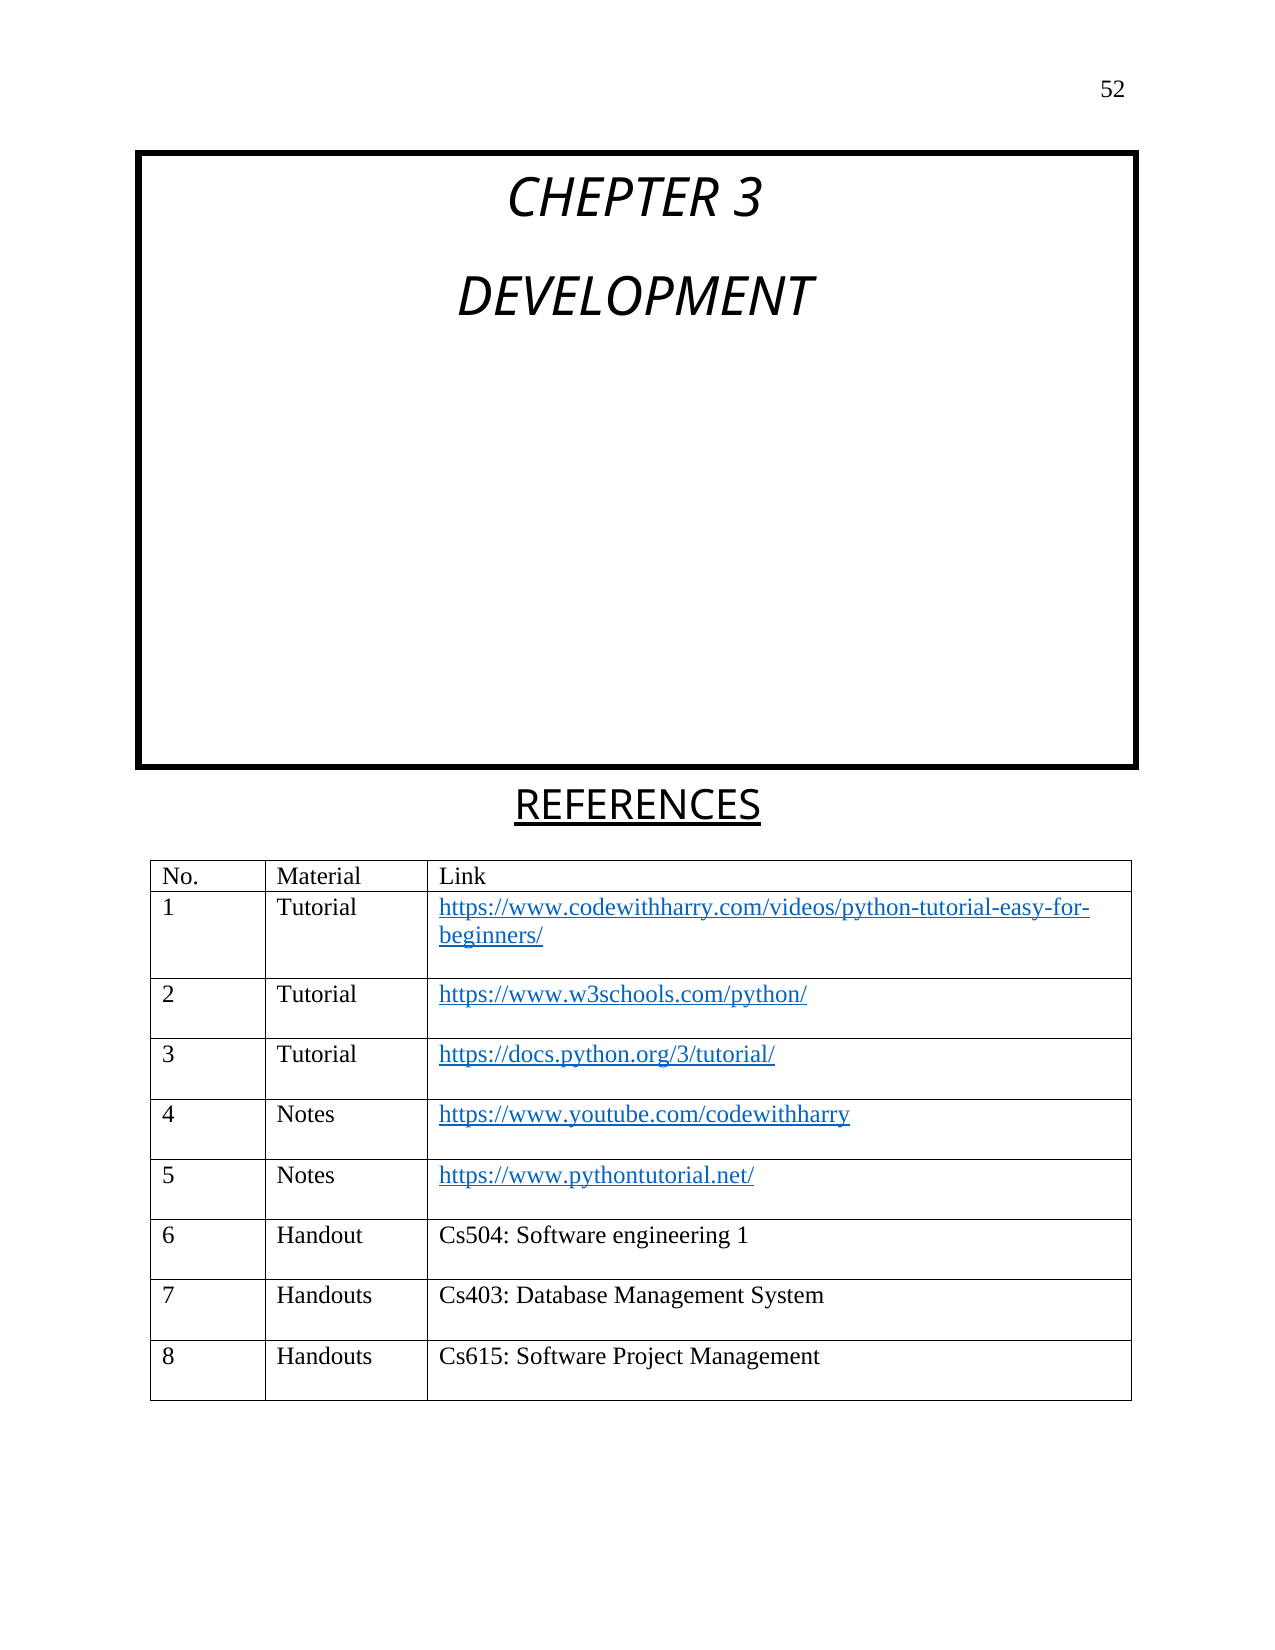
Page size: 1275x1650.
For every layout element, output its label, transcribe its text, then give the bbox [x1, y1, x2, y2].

table_cell https://www.codewithharry.com/videos/python-tutorial-easy-for-beginners/ [428, 892, 1131, 978]
table_cell 4 [151, 1100, 265, 1159]
table_header Link [428, 861, 1131, 891]
table_cell 1 [151, 892, 265, 978]
table_cell Handout [266, 1220, 427, 1279]
table_cell Cs403: Database Management System [428, 1280, 1131, 1340]
subtitle REFERENCES [150, 774, 1125, 831]
table_header Material [266, 861, 427, 891]
table_header No. [151, 861, 265, 891]
table_cell Tutorial [266, 1039, 427, 1098]
table_cell Handouts [266, 1341, 427, 1400]
table_cell 5 [151, 1160, 265, 1219]
table_cell Notes [266, 1160, 427, 1219]
table_cell 7 [151, 1280, 265, 1340]
table_cell https://docs.python.org/3/tutorial/ [428, 1039, 1131, 1098]
table_cell 2 [151, 979, 265, 1038]
table_cell Handouts [266, 1280, 427, 1340]
subtitle DEVELOPMENT [142, 249, 1133, 331]
subtitle CHEPTER 3 [142, 156, 1133, 232]
table_cell Tutorial [266, 892, 427, 978]
table_cell https://www.pythontutorial.net/ [428, 1160, 1131, 1219]
table_cell https://www.w3schools.com/python/ [428, 979, 1131, 1038]
table_cell 3 [151, 1039, 265, 1098]
table_cell Cs504: Software engineering 1 [428, 1220, 1131, 1279]
table_cell 8 [151, 1341, 265, 1400]
table_cell Notes [266, 1100, 427, 1159]
table_cell Tutorial [266, 979, 427, 1038]
table_cell https://www.youtube.com/codewithharry [428, 1100, 1131, 1159]
table_cell Cs615: Software Project Management [428, 1341, 1131, 1400]
table_cell 6 [151, 1220, 265, 1279]
